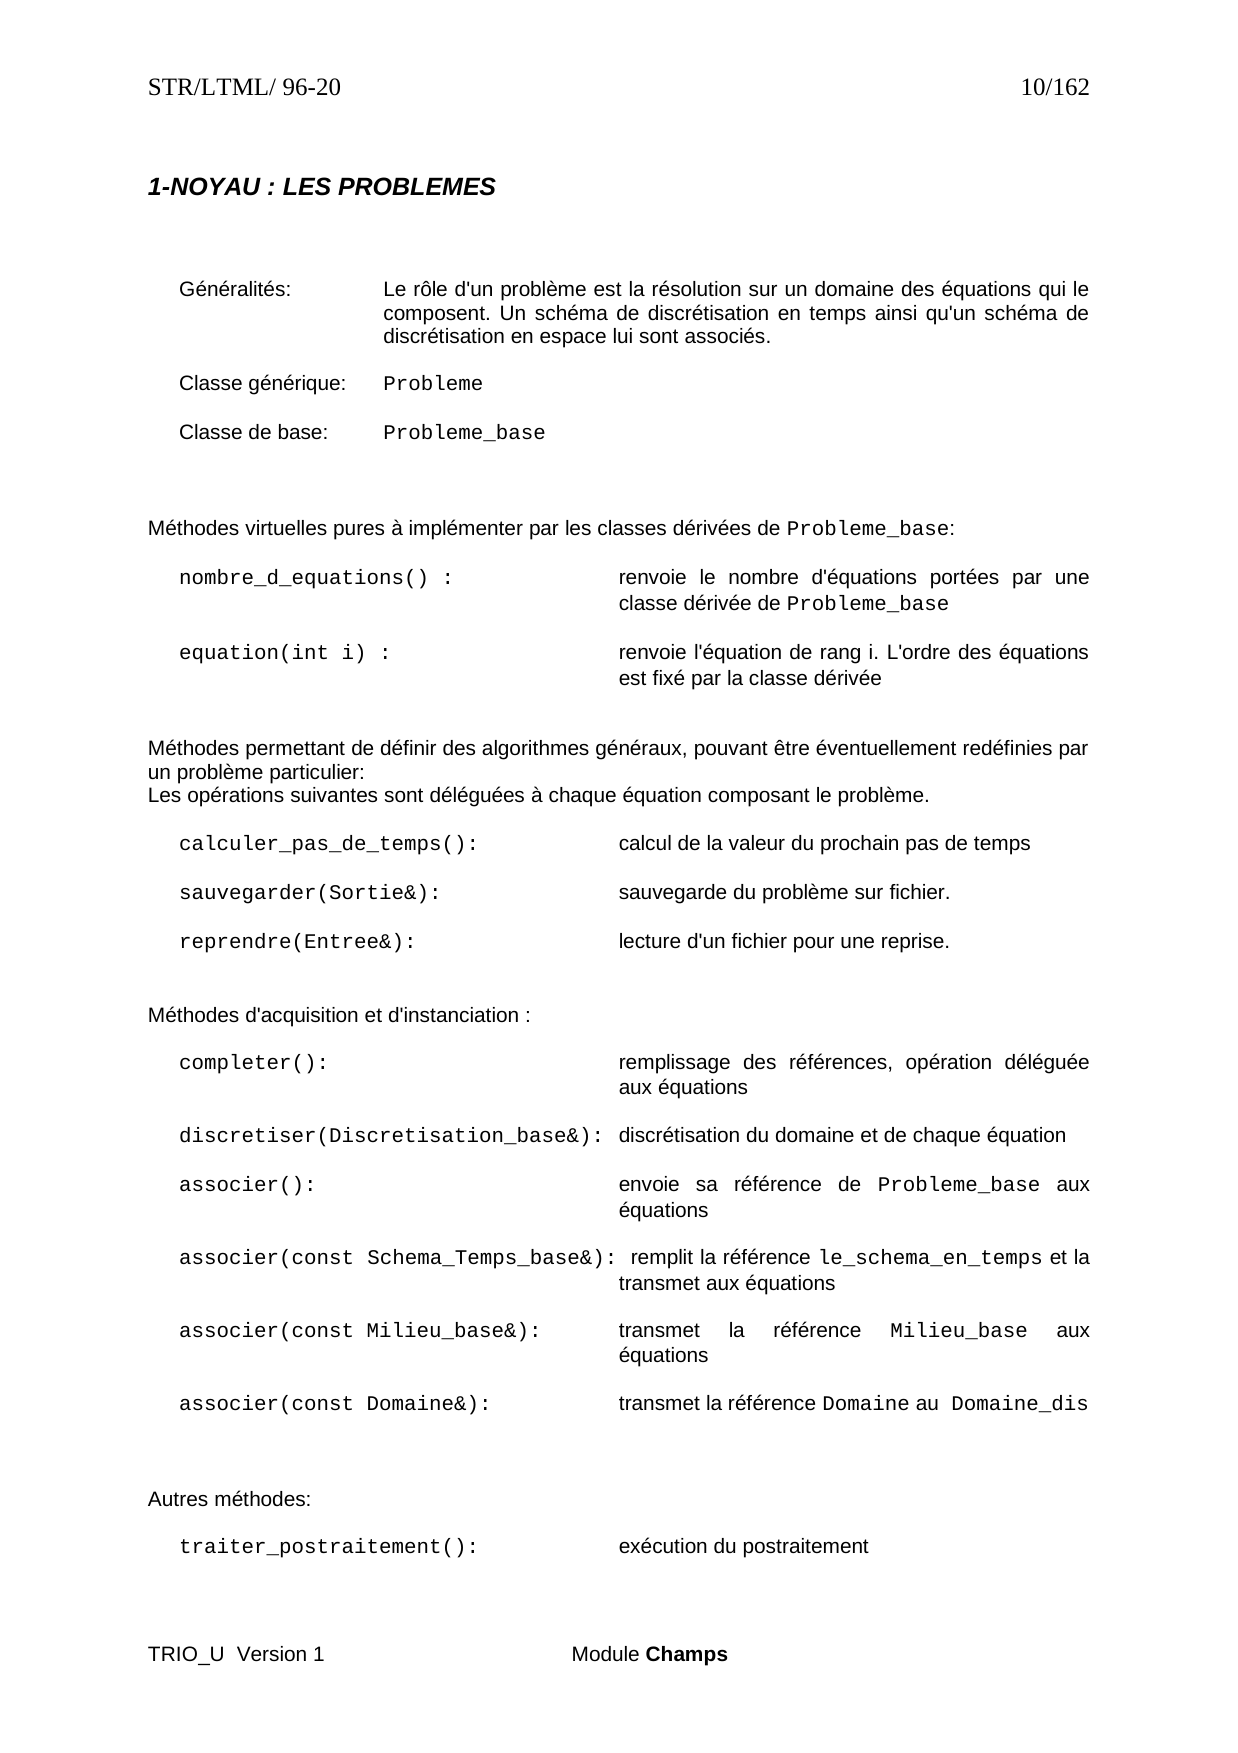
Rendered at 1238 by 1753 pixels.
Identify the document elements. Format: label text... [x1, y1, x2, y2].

text Méthodes d'acquisition et d'instanciation : [148, 1003, 1090, 1027]
text completer(): remplissage des références, opération déléguée aux équations [179, 1050, 1090, 1099]
text equation(int i) : renvoie l'équation de rang i. L'ordre des équations est fixé par la classe dérivée [179, 641, 1090, 689]
text sauvegarder(Sortie&): sauvegarde du problème sur fichier. [179, 881, 1090, 906]
text Généralités: Le rôle d'un problème est la résolution sur un domaine des équations qui le composent. Un schéma de discrétisation en temps ainsi qu'un schéma de discrétisation en espace lui sont associés. [179, 278, 1090, 348]
text associer(): envoie sa référence de Probleme_base aux équations [179, 1173, 1090, 1222]
text discretiser(Discretisation_base&): discrétisation du domaine et de chaque équation [179, 1123, 1090, 1149]
text calculer_pas_de_temps(): calcul de la valeur du prochain pas de temps [179, 831, 1090, 857]
text associer(const Schema_Temps_base&): remplit la référence le_schema_en_temps et la transmet aux équations [179, 1246, 1090, 1294]
text Classe générique: Probleme [179, 372, 1090, 397]
text associer(const Milieu_base&): transmet la référence Milieu_base aux équations [179, 1318, 1090, 1367]
text nombre_d_equations() : renvoie le nombre d'équations portées par une classe dérivée de Probleme_base [179, 566, 1090, 617]
text Les opérations suivantes sont déléguées à chaque équation composant le problème. [148, 784, 1090, 807]
text traiter_postraitement(): exécution du postraitement [179, 1535, 1090, 1560]
text Méthodes permettant de définir des algorithmes généraux, pouvant être éventuellement redéfinies par un problème particulier: [148, 737, 1090, 784]
text associer(const Domaine&): transmet la référence Domaine au Domaine_dis [179, 1391, 1090, 1417]
text Autres méthodes: [148, 1488, 1090, 1511]
text Classe de base: Probleme_base [179, 421, 1090, 446]
text reprendre(Entree&): lecture d'un fichier pour une reprise. [179, 930, 1090, 955]
text Méthodes virtuelles pures à implémenter par les classes dérivées de Probleme_base: [148, 517, 1090, 542]
subtitle 1-NOYAU : LES PROBLEMES [148, 173, 1090, 201]
